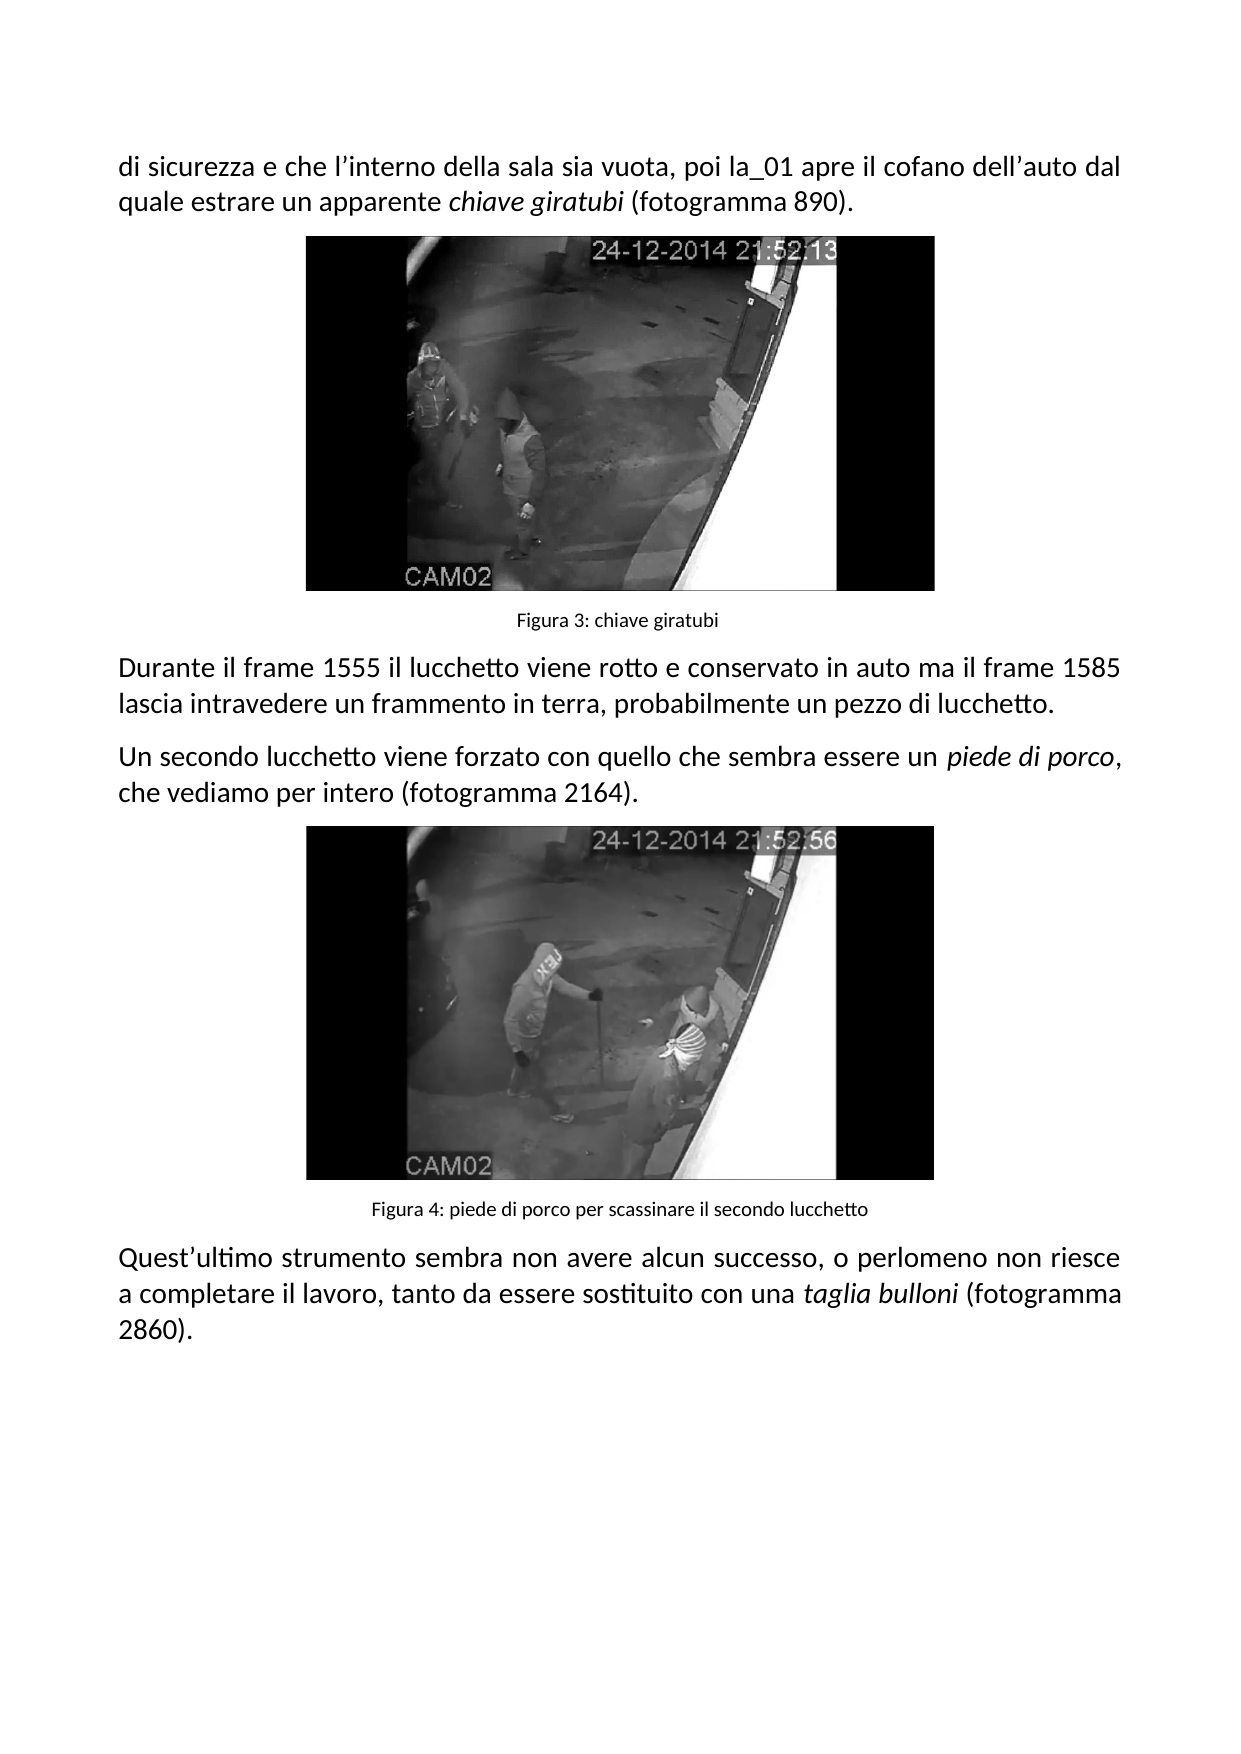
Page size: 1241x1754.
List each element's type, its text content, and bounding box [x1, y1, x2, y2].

text Quest’ultimo strumento sembra non avere alcun successo, o perlomeno non riesce a completare il lavoro, tanto da essere sostituito con una taglia bulloni (fotogramma 2860). [118, 1239, 1122, 1346]
text di sicurezza e che l’interno della sala sia vuota, poi la_01 apre il cofano dell’auto dal quale estrare un apparente chiave giratubi (fotogramma 890). [118, 148, 1122, 219]
text Un secondo lucchetto viene forzato con quello che sembra essere un piede di porco, che vediamo per intero (fotogramma 2164). [118, 738, 1122, 810]
text Figura 3: chiave giratubi [118, 607, 1122, 633]
text Figura 4: piede di porco per scassinare il secondo lucchetto [118, 1197, 1122, 1222]
text Durante il frame 1555 il lucchetto viene rotto e conservato in auto ma il frame 1585 lascia intravedere un frammento in terra, probabilmente un pezzo di lucchetto. [118, 649, 1122, 721]
